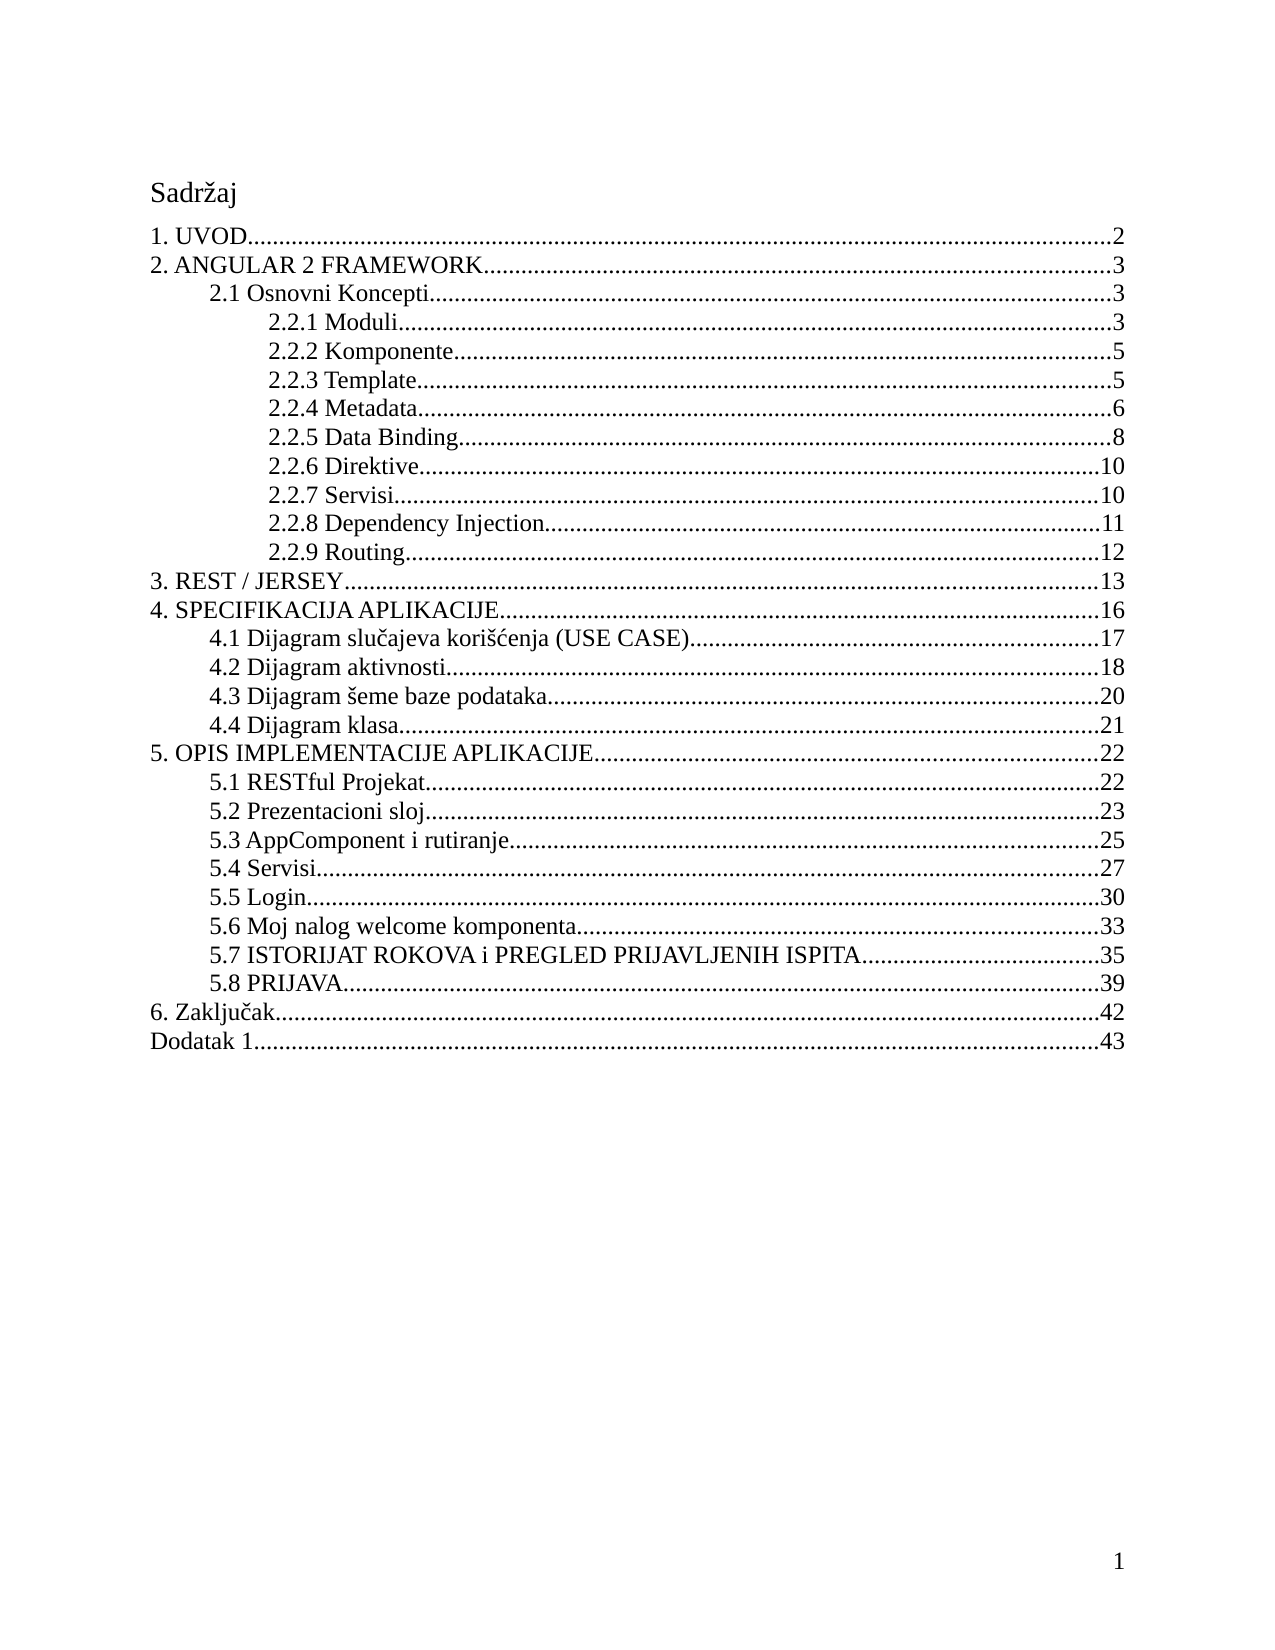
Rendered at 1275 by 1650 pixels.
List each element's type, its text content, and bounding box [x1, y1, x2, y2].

text 2.2.2 Komponente 5 [268, 336, 1125, 365]
text 2.2.1 Moduli 3 [268, 307, 1125, 336]
text 1. UVOD 2 [150, 221, 1125, 250]
text 2.2.7 Servisi 10 [268, 480, 1125, 508]
text 2.2.4 Metadata 6 [268, 393, 1125, 422]
text 4.4 Dijagram klasa 21 [209, 710, 1125, 738]
text Dodatak 1 43 [150, 1026, 1125, 1055]
text 4.1 Dijagram slučajeva korišćenja (USE CASE) 17 [209, 623, 1125, 652]
subtitle Sadržaj [150, 175, 1125, 208]
text 5. OPIS IMPLEMENTACIJE APLIKACIJE 22 [150, 738, 1125, 767]
text 5.6 Moj nalog welcome komponenta 33 [209, 911, 1125, 940]
text 5.8 PRIJAVA 39 [209, 968, 1125, 997]
text 5.4 Servisi 27 [209, 853, 1125, 882]
text 5.5 Login 30 [209, 882, 1125, 911]
text 5.7 ISTORIJAT ROKOVA i PREGLED PRIJAVLJENIH ISPITA 35 [209, 940, 1125, 968]
text 2.2.5 Data Binding 8 [268, 422, 1125, 451]
text 2.1 Osnovni Koncepti 3 [209, 278, 1125, 307]
text 2.2.6 Direktive 10 [268, 451, 1125, 480]
text 5.1 RESTful Projekat 22 [209, 767, 1125, 796]
text 2.2.8 Dependency Injection 11 [268, 508, 1125, 537]
text 2. ANGULAR 2 FRAMEWORK 3 [150, 250, 1125, 278]
text 4. SPECIFIKACIJA APLIKACIJE 16 [150, 595, 1125, 623]
text 4.3 Dijagram šeme baze podataka 20 [209, 681, 1125, 710]
text 3. REST / JERSEY 13 [150, 566, 1125, 595]
text 4.2 Dijagram aktivnosti 18 [209, 652, 1125, 681]
text 5.2 Prezentacioni sloj 23 [209, 796, 1125, 825]
text 2.2.9 Routing 12 [268, 537, 1125, 566]
text 5.3 AppComponent i rutiranje 25 [209, 825, 1125, 853]
text 6. Zaključak 42 [150, 997, 1125, 1026]
text 2.2.3 Template 5 [268, 365, 1125, 393]
